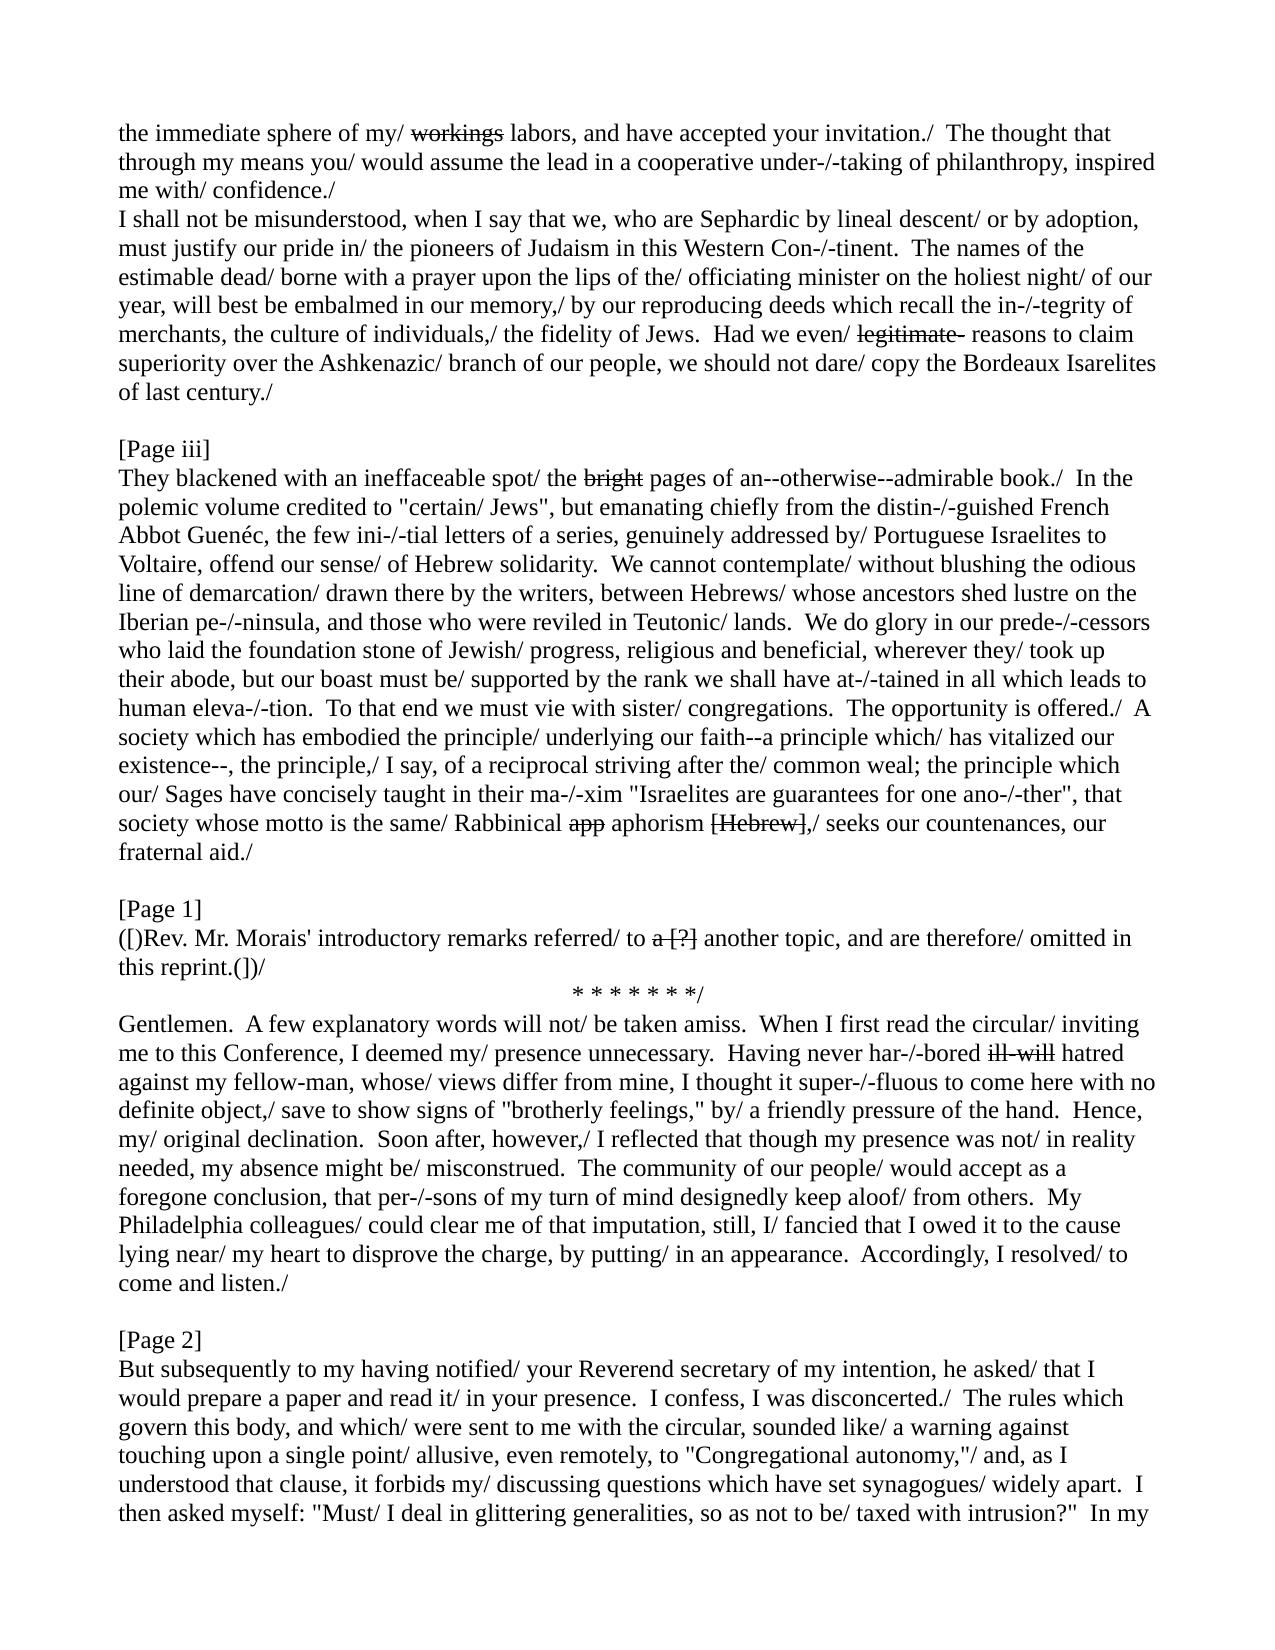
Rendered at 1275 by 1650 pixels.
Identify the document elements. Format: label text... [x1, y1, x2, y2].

text the immediate sphere of my/ workings labors, and have accepted your invitation./ The thought that through my means you/ would assume the lead in a cooperative under-/-taking of philanthropy, inspired me with/ confidence./ [118, 118, 1157, 204]
text [Page 2] [118, 1326, 1157, 1354]
text ([)Rev. Mr. Morais' introductory remarks referred/ to a [?] another topic, and are therefore/ omitted in this reprint.(])/ [118, 923, 1157, 981]
text [Page iii] [118, 434, 1157, 463]
text * * * * * * */ [118, 981, 1157, 1009]
text I shall not be misunderstood, when I say that we, who are Sephardic by lineal descent/ or by adoption, must justify our pride in/ the pioneers of Judaism in this Western Con-/-tinent. The names of the estimable dead/ borne with a prayer upon the lips of the/ officiating minister on the holiest night/ of our year, will best be embalmed in our memory,/ by our reproducing deeds which recall the in-/-tegrity of merchants, the culture of individuals,/ the fidelity of Jews. Had we even/ legitimate- reasons to claim superiority over the Ashkenazic/ branch of our people, we should not dare/ copy the Bordeaux Isarelites of last century./ [118, 204, 1157, 406]
text They blackened with an ineffaceable spot/ the bright pages of an--otherwise--admirable book./ In the polemic volume credited to "certain/ Jews", but emanating chiefly from the distin-/-guished French Abbot Guenéc, the few ini-/-tial letters of a series, genuinely addressed by/ Portuguese Israelites to Voltaire, offend our sense/ of Hebrew solidarity. We cannot contemplate/ without blushing the odious line of demarcation/ drawn there by the writers, between Hebrews/ whose ancestors shed lustre on the Iberian pe-/-ninsula, and those who were reviled in Teutonic/ lands. We do glory in our prede-/-cessors who laid the foundation stone of Jewish/ progress, religious and beneficial, wherever they/ took up their abode, but our boast must be/ supported by the rank we shall have at-/-tained in all which leads to human eleva-/-tion. To that end we must vie with sister/ congregations. The opportunity is offered./ A society which has embodied the principle/ underlying our faith--a principle which/ has vitalized our existence--, the principle,/ I say, of a reciprocal striving after the/ common weal; the principle which our/ Sages have concisely taught in their ma-/-xim "Israelites are guarantees for one ano-/-ther", that society whose motto is the same/ Rabbinical app aphorism [Hebrew],/ seeks our countenances, our fraternal aid./ [118, 463, 1157, 866]
text [Page 1] [118, 894, 1157, 923]
text But subsequently to my having notified/ your Reverend secretary of my intention, he asked/ that I would prepare a paper and read it/ in your presence. I confess, I was disconcerted./ The rules which govern this body, and which/ were sent to me with the circular, sounded like/ a warning against touching upon a single point/ allusive, even remotely, to "Congregational autonomy,"/ and, as I understood that clause, it forbids my/ discussing questions which have set synagogues/ widely apart. I then asked myself: "Must/ I deal in glittering generalities, so as not to be/ taxed with intrusion?" In my [118, 1354, 1157, 1527]
text Gentlemen. A few explanatory words will not/ be taken amiss. When I first read the circular/ inviting me to this Conference, I deemed my/ presence unnecessary. Having never har-/-bored ill-will hatred against my fellow-man, whose/ views differ from mine, I thought it super-/-fluous to come here with no definite object,/ save to show signs of "brotherly feelings," by/ a friendly pressure of the hand. Hence, my/ original declination. Soon after, however,/ I reflected that though my presence was not/ in reality needed, my absence might be/ misconstrued. The community of our people/ would accept as a foregone conclusion, that per-/-sons of my turn of mind designedly keep aloof/ from others. My Philadelphia colleagues/ could clear me of that imputation, still, I/ fancied that I owed it to the cause lying near/ my heart to disprove the charge, by putting/ in an appearance. Accordingly, I resolved/ to come and listen./ [118, 1009, 1157, 1297]
